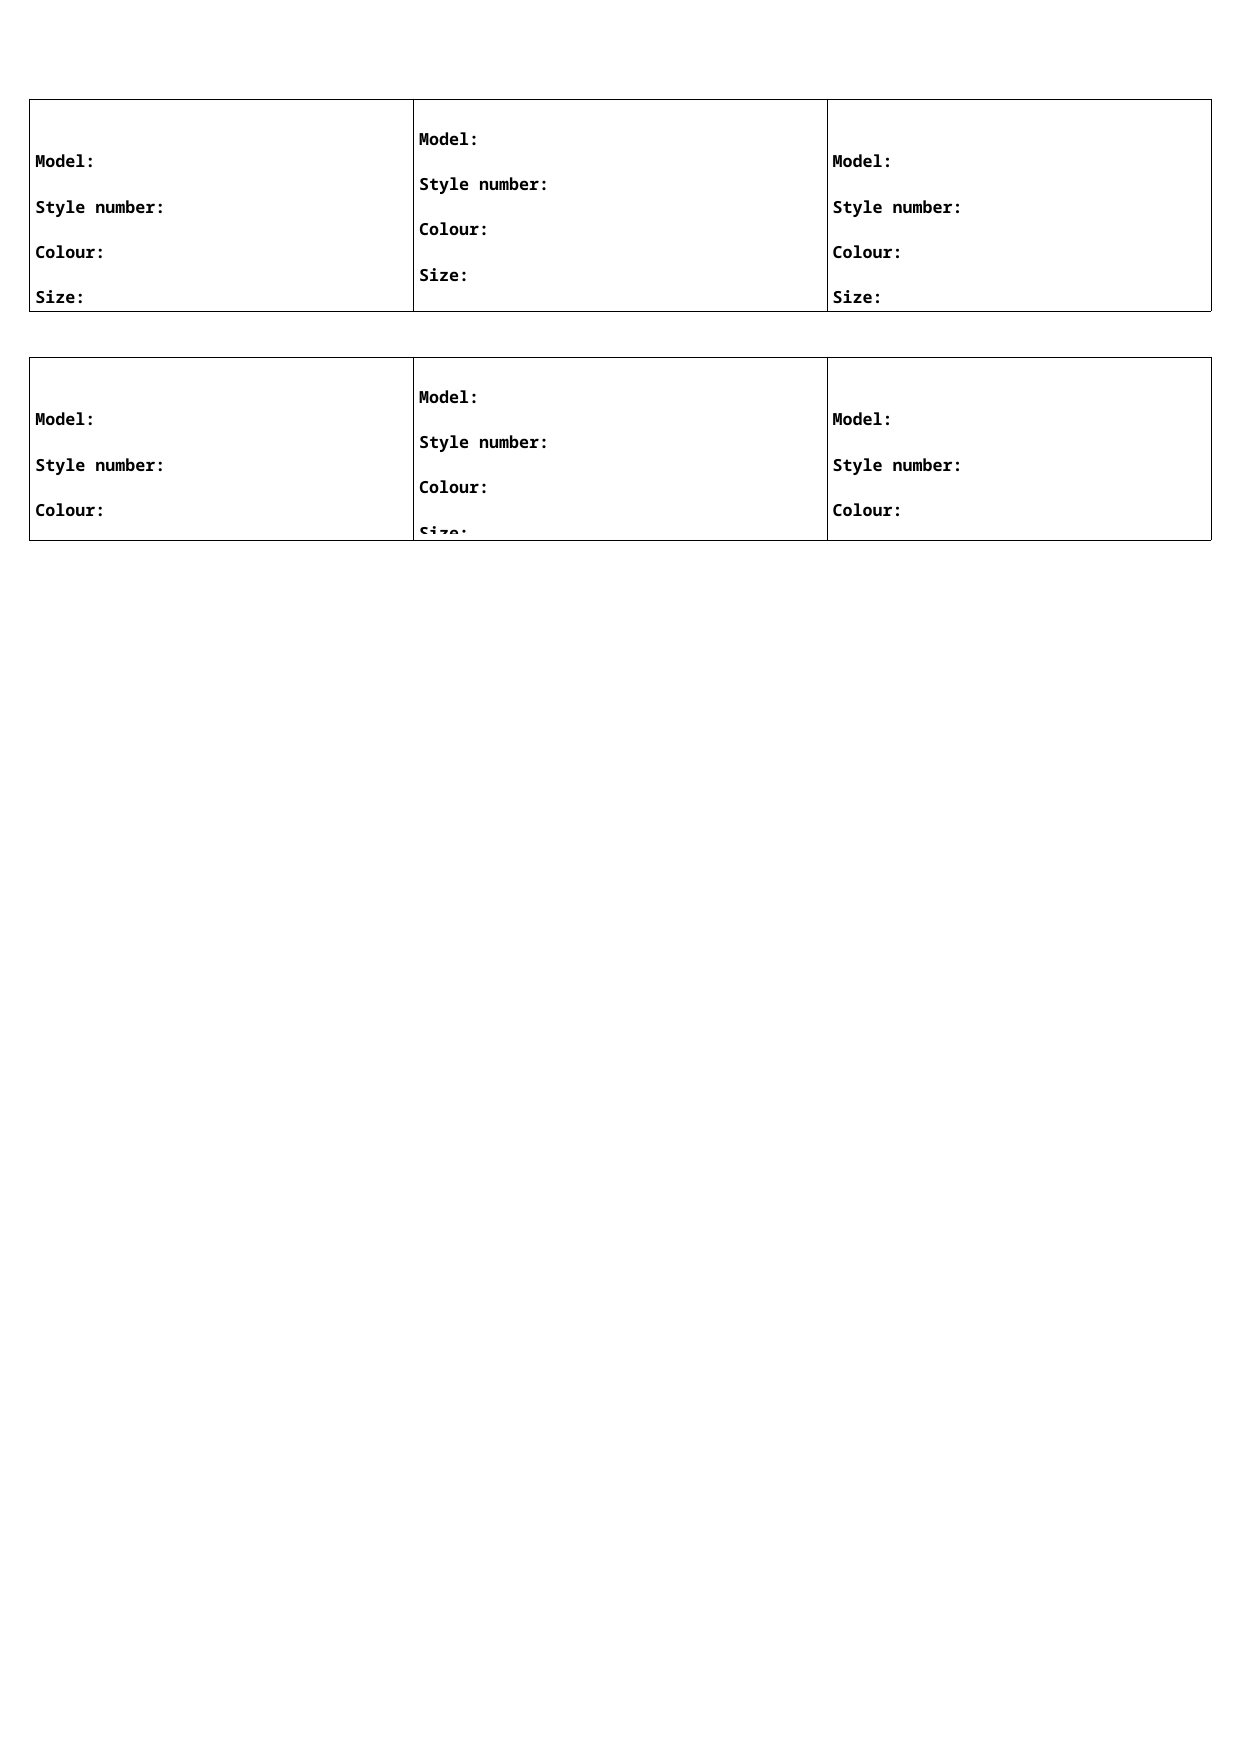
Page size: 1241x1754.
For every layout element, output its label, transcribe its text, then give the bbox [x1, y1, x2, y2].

table_header <if test="labels[2]"> </if> [1019, 100, 1211, 311]
table_header <if test="labels[2]"> Model: <labels[0].name> Style number: <labels[0].style> Colour: <labels[0].color> Size: <labels[0].size> </if> [828, 358, 1019, 540]
table_header <if test="labels[1]"> Model: <labels[0].name> Style number: <labels[0].style> Colour: <labels[0].color> Size: <labels[0].size> </if> [414, 100, 620, 311]
table_header <if test="labels[1]"> Model: <labels[0].name> Style number: <labels[0].style> Colour: <labels[0].color> Size: <labels[0].size> </if> [414, 358, 620, 540]
table_header <if test="labels[2]"> </if> [1019, 358, 1211, 540]
text </for> [29, 562, 1211, 585]
table_header <if test="labels[1]"> </if> [620, 358, 827, 540]
table_header <if test="labels[0]"> Model: <labels[0].name> Style number: <labels[0].style> Colour: <labels[0].color> Size: <labels[0].size> </if> [30, 100, 221, 311]
text </if> [29, 541, 1211, 562]
table_header <if test="labels[2]"> Model: <labels[0].name> Style number: <labels[0].style> Colour: <labels[0].color> Size: <labels[0].size> </if> [828, 100, 1019, 311]
text <if test="mode == 2"> [29, 334, 1211, 357]
table_header <if test="labels[0]"> </if> [221, 100, 413, 311]
table_header <if test="labels[1]"> </if> [620, 100, 827, 311]
text <for each="mode, labels in get_line_label(objects, data)"> [29, 53, 1211, 76]
text </if> [29, 312, 1211, 334]
table_header <if test="labels[0]"> Model: <labels[0].name> Style number: <labels[0].style> Colour: <labels[0].color> Size: <labels[0].size> </if> [30, 358, 221, 540]
table_header <if test="labels[0]"> </if> [221, 358, 413, 540]
text <if test="mode == 1"> [29, 76, 1211, 98]
